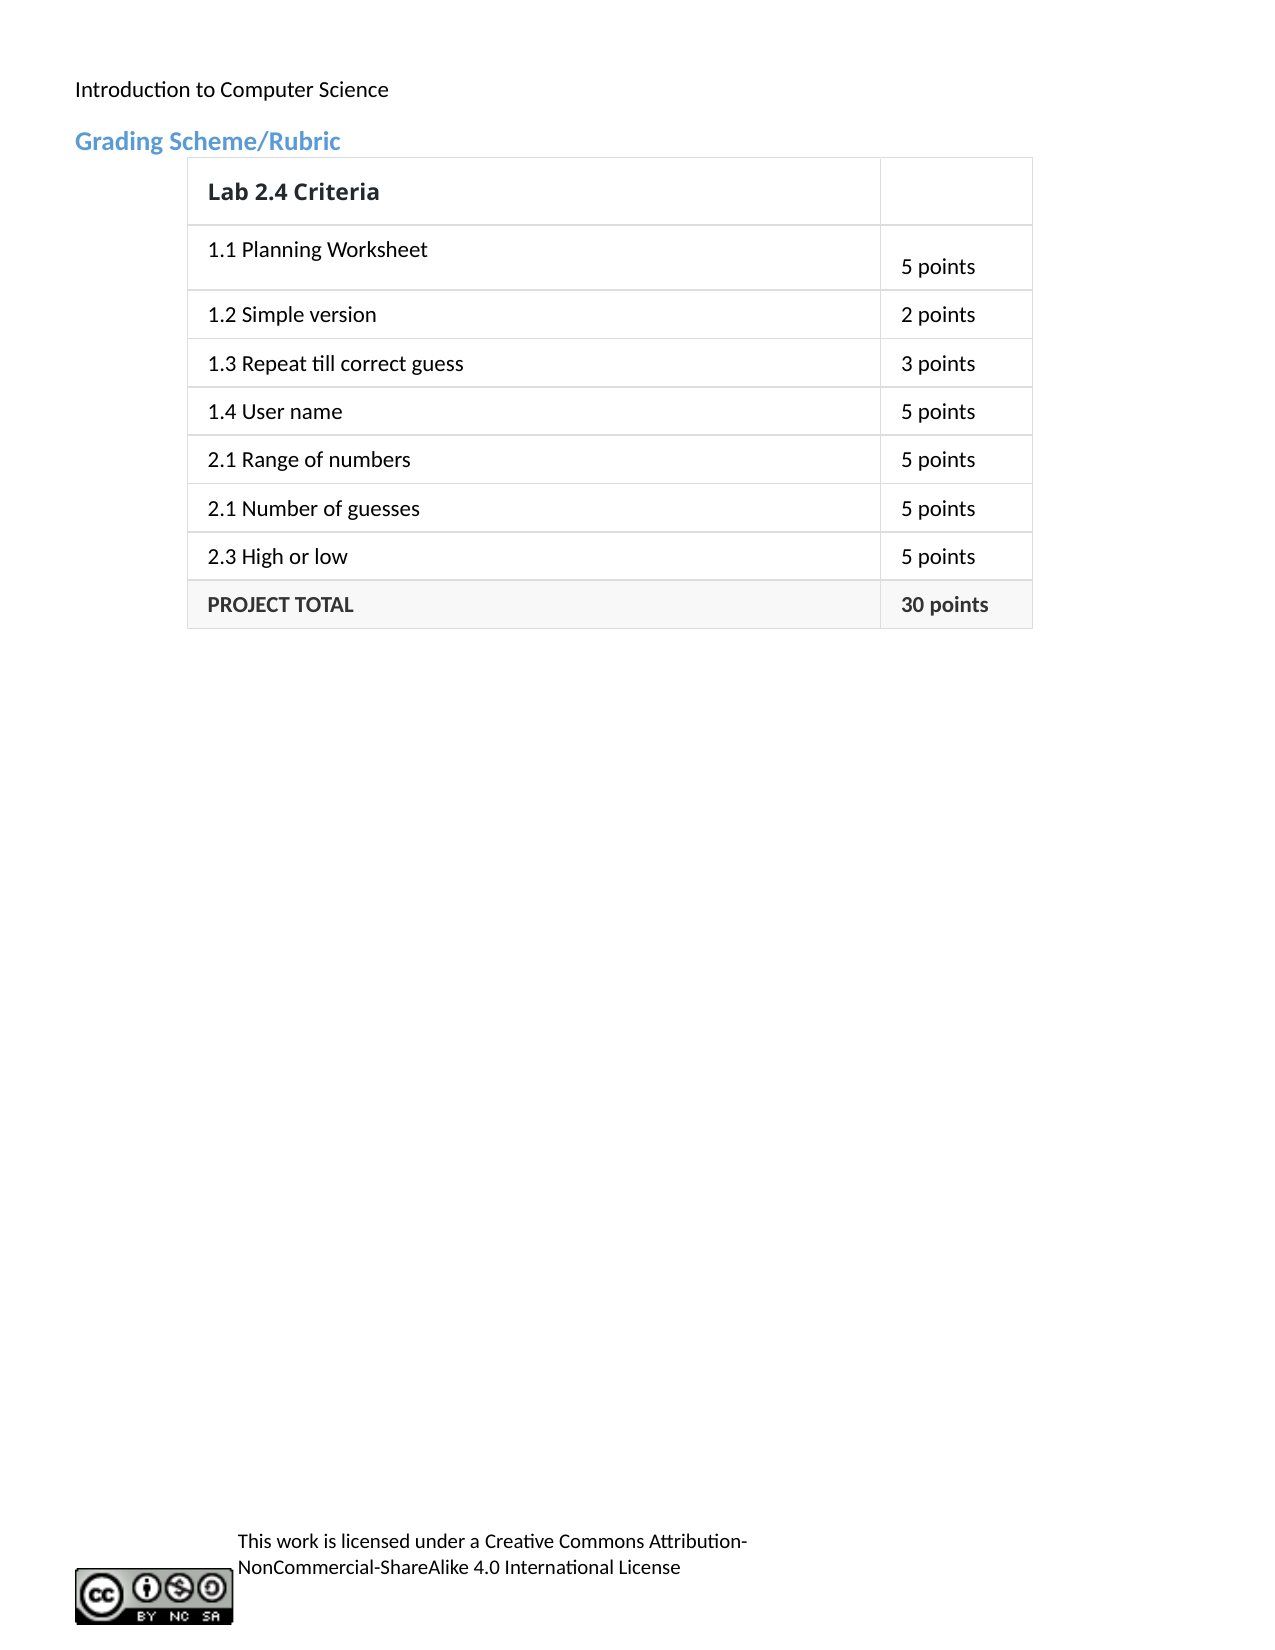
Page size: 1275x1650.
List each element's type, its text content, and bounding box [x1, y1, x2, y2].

table_header [881, 158, 1032, 224]
table_cell 1.3 Repeat till correct guess [188, 339, 880, 386]
table_cell 2 points [881, 291, 1032, 338]
table_cell 1.1 Planning Worksheet [188, 226, 880, 289]
subtitle Grading Scheme/Rubric [75, 124, 1200, 157]
table_cell 30 points [881, 581, 1032, 628]
table_cell 1.4 User name [188, 388, 880, 434]
picture [75, 1568, 234, 1625]
table_header Lab 2.4 Criteria [188, 158, 880, 224]
table_cell 5 points [881, 226, 1032, 289]
table_cell 5 points [881, 484, 1032, 531]
table_cell 2.1 Range of numbers [188, 436, 880, 483]
table_cell 3 points [881, 339, 1032, 386]
table_cell PROJECT TOTAL [188, 581, 880, 628]
table_cell 5 points [881, 388, 1032, 434]
table_cell 2.3 High or low [188, 533, 880, 579]
table_cell 1.2 Simple version [188, 291, 880, 338]
table_cell 2.1 Number of guesses [188, 484, 880, 531]
table_cell 5 points [881, 436, 1032, 483]
table_cell 5 points [881, 533, 1032, 579]
